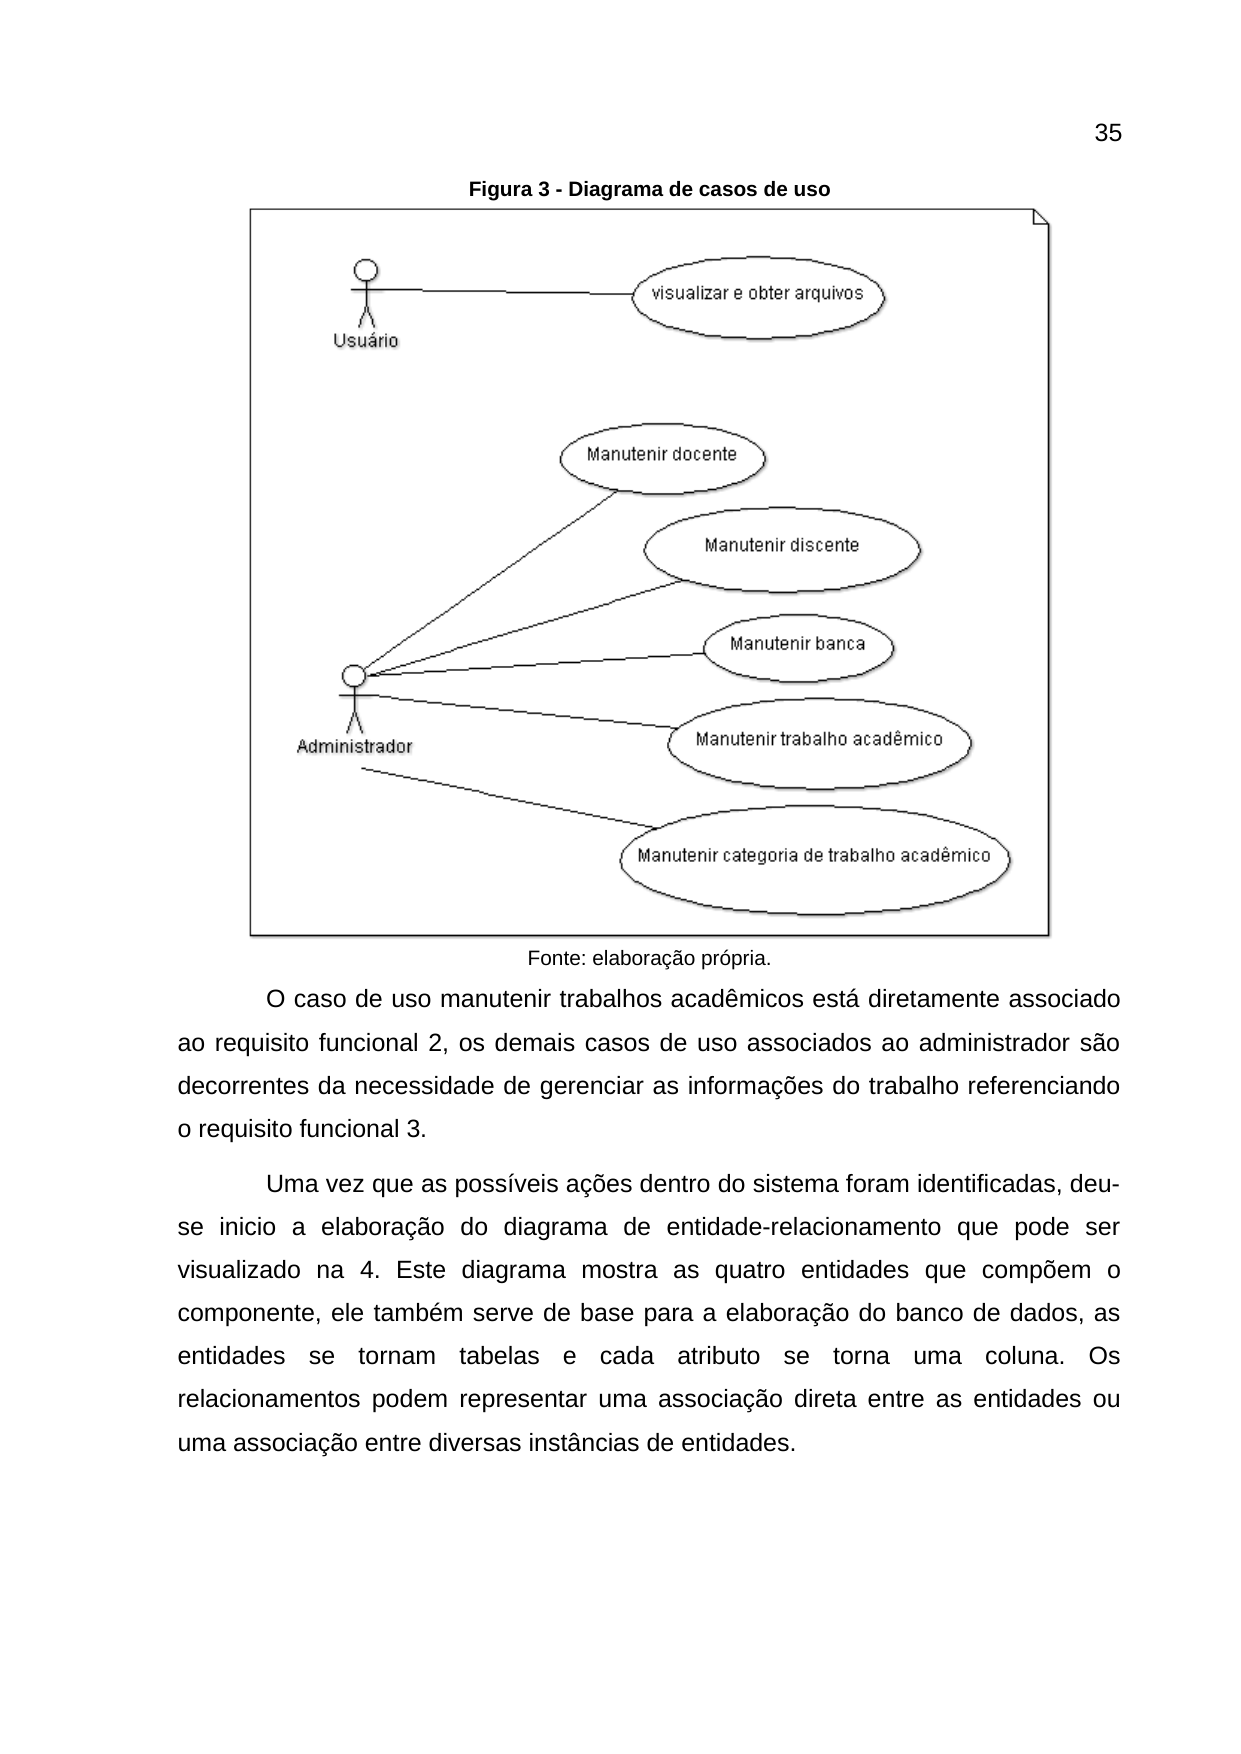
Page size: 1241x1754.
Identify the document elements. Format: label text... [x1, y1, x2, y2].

picture [243, 201, 1056, 942]
text O caso de uso manutenir trabalhos acadêmicos está diretamente associado ao requisito funcional 2, os demais casos de uso associados ao administrador são decorrentes da necessidade de gerenciar as informações do trabalho referenciando o requisito funcional 3. [177, 970, 1122, 1143]
text Uma vez que as possíveis ações dentro do sistema foram identificadas, deu-se inicio a elaboração do diagrama de entidade-relacionamento que pode ser visualizado na Figura 4. Este diagrama mostra as quatro entidades que compõem o componente, ele também serve de base para a elaboração do banco de dados, as entidades se tornam tabelas e cada atributo se torna uma coluna. Os relacionamentos podem representar uma associação direta entre as entidades ou uma associação entre diversas instâncias de entidades. [177, 1169, 1122, 1456]
text Figura 3 - Diagrama de casos de uso [177, 177, 1122, 970]
text Fonte: elaboração própria. [243, 942, 1056, 970]
